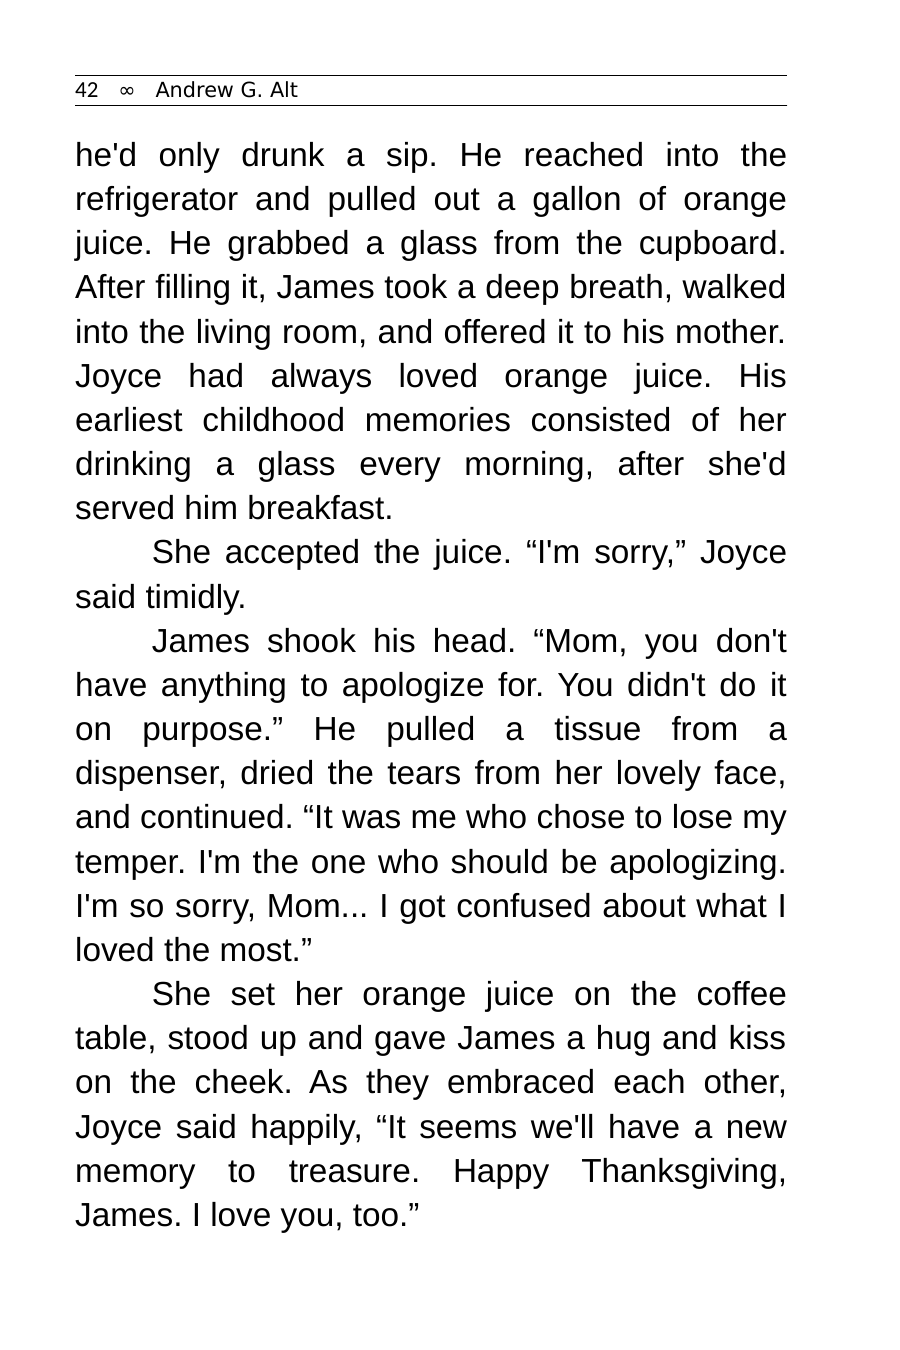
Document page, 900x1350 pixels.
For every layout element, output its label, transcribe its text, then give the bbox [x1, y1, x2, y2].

subtitle he'd only drunk a sip. He reached into the refrigerator and pulled out a gallon of orange juice. He grabbed a glass from the cupboard. After filling it, James took a deep breath, walked into the living room, and offered it to his mother. Joyce had always loved orange juice. His earliest childhood memories consisted of her drinking a glass every morning, after she'd served him breakfast. [75, 135, 787, 527]
subtitle She accepted the juice. “I'm sorry,” Joyce said timidly. [75, 532, 787, 615]
subtitle James shook his head. “Mom, you don't have anything to apologize for. You didn't do it on purpose.” He pulled a tissue from a dispenser, dried the tears from her lovely face, and continued. “It was me who chose to lose my temper. I'm the one who should be apologizing. I'm so sorry, Mom... I got confused about what I loved the most.” [75, 621, 787, 968]
subtitle She set her orange juice on the coffee table, stood up and gave James a hug and kiss on the cheek. As they embraced each other, Joyce said happily, “It seems we'll have a new memory to treasure. Happy Thanksgiving, James. I love you, too.” [75, 974, 787, 1233]
